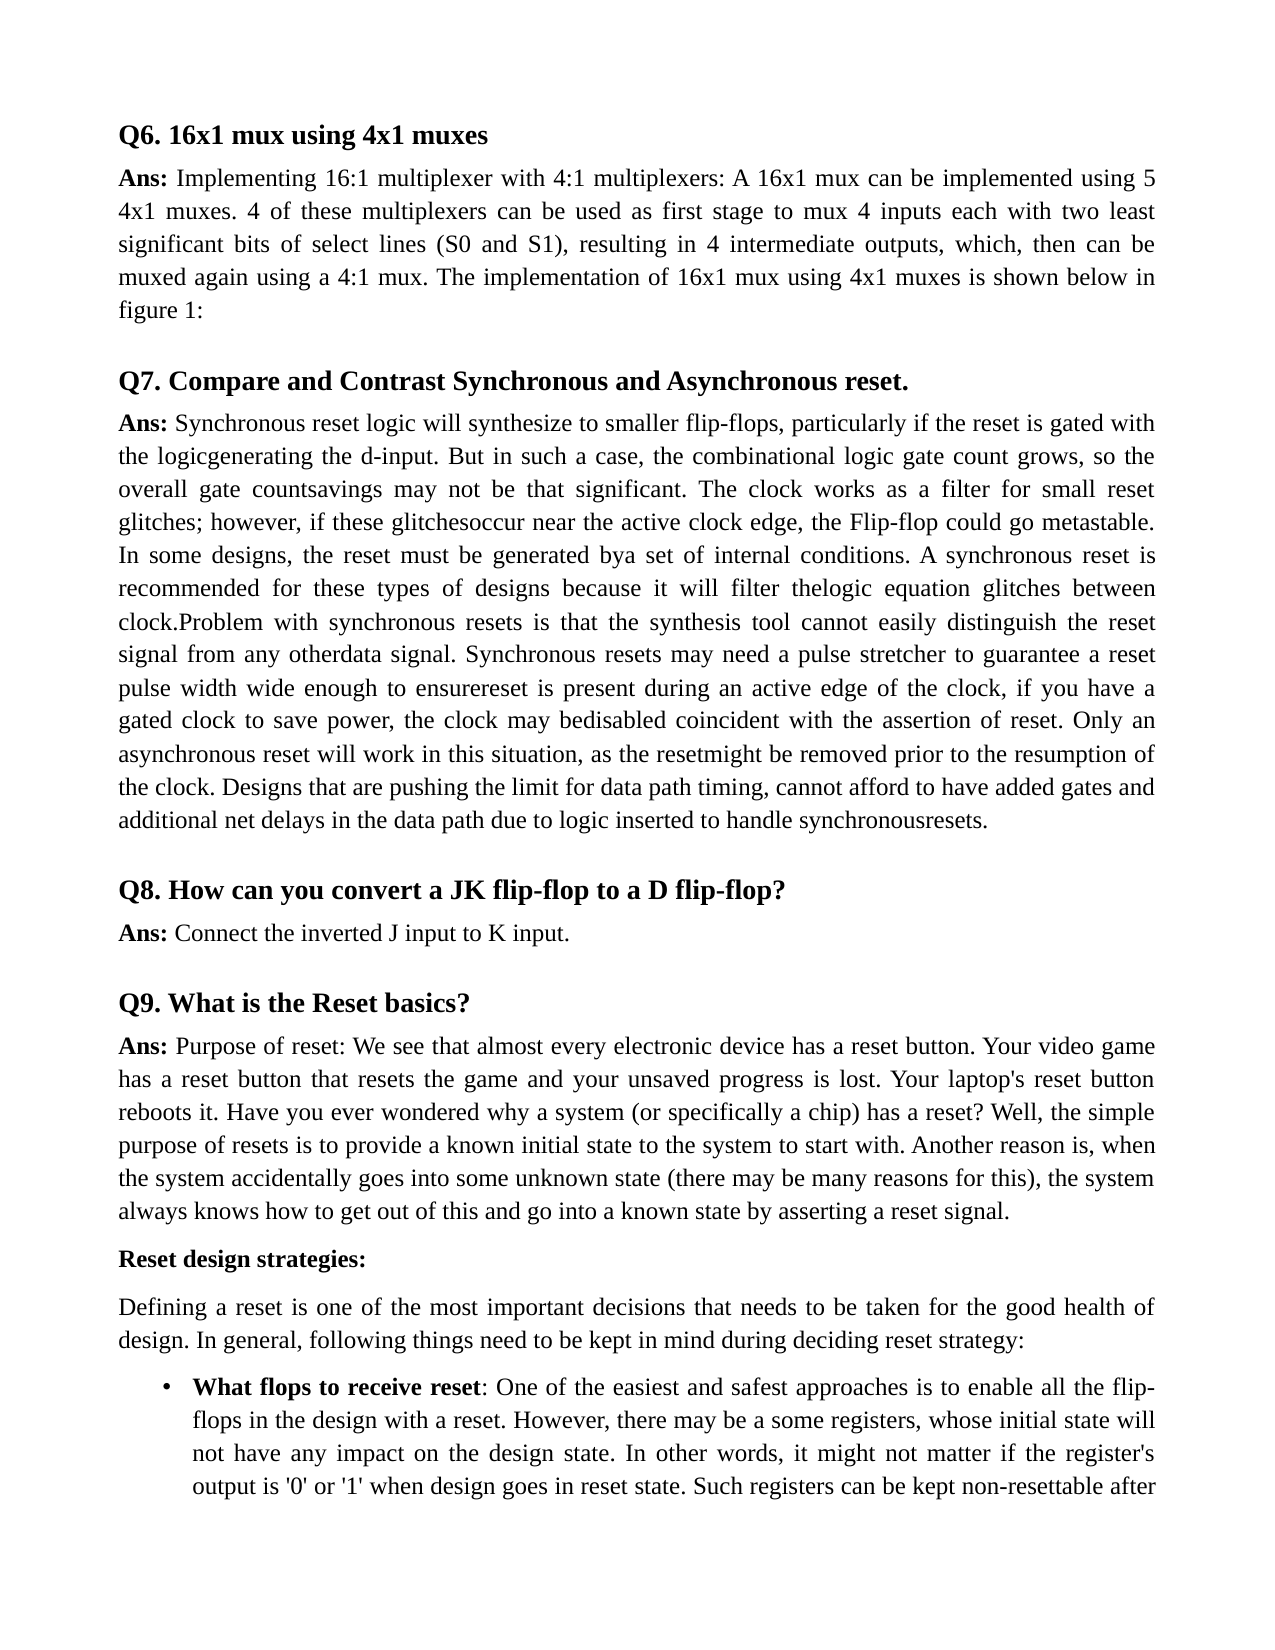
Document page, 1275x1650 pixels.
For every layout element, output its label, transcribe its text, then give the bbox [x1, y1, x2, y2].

subtitle Q9. What is the Reset basics? [118, 986, 1157, 1019]
list What flops to receive reset: One of the easiest and safest approaches is to enable all the flip-flops in the design with a reset. However, there may be a some registers, whose initial state will not have any impact on the design state. In other words, it might not matter if the register's output is '0' or '1' when design goes in reset state. Such registers can be kept non-resettable after [162, 1372, 1157, 1500]
text Ans: Connect the inverted J input to K input. [118, 918, 1157, 947]
text Ans: Purpose of reset: We see that almost every electronic device has a reset button. Your video game has a reset button that resets the game and your unsaved progress is lost. Your laptop's reset button reboots it. Have you ever wondered why a system (or specifically a chip) has a reset? Well, the simple purpose of resets is to provide a known initial state to the system to start with. Another reason is, when the system accidentally goes into some unknown state (there may be many reasons for this), the system always knows how to get out of this and go into a known state by asserting a reset signal. [118, 1031, 1157, 1225]
text Reset design strategies: [118, 1244, 1157, 1273]
text Ans: Synchronous reset logic will synthesize to smaller flip-flops, particularly if the reset is gated with the logicgenerating the d-input. But in such a case, the combinational logic gate count grows, so the overall gate countsavings may not be that significant. The clock works as a filter for small reset glitches; however, if these glitchesoccur near the active clock edge, the Flip-flop could go metastable. In some designs, the reset must be generated bya set of internal conditions. A synchronous reset is recommended for these types of designs because it will filter thelogic equation glitches between clock.Problem with synchronous resets is that the synthesis tool cannot easily distinguish the reset signal from any otherdata signal. Synchronous resets may need a pulse stretcher to guarantee a reset pulse width wide enough to ensurereset is present during an active edge of the clock, if you have a gated clock to save power, the clock may bedisabled coincident with the assertion of reset. Only an asynchronous reset will work in this situation, as the resetmight be removed prior to the resumption of the clock. Designs that are pushing the limit for data path timing, cannot afford to have added gates and additional net delays in the data path due to logic inserted to handle synchronousresets. [118, 408, 1157, 833]
subtitle Q7. Compare and Contrast Synchronous and Asynchronous reset. [118, 363, 1157, 396]
subtitle Q8. How can you convert a JK flip-flop to a D flip-flop? [118, 873, 1157, 906]
text Defining a reset is one of the most important decisions that needs to be taken for the good health of design. In general, following things need to be kept in mind during deciding reset strategy: [118, 1292, 1157, 1353]
subtitle Q6. 16x1 mux using 4x1 muxes [118, 118, 1157, 151]
text Ans: Implementing 16:1 multiplexer with 4:1 multiplexers: A 16x1 mux can be implemented using 5 4x1 muxes. 4 of these multiplexers can be used as first stage to mux 4 inputs each with two least significant bits of select lines (S0 and S1), resulting in 4 intermediate outputs, which, then can be muxed again using a 4:1 mux. The implementation of 16x1 mux using 4x1 muxes is shown below in figure 1: [118, 163, 1157, 324]
